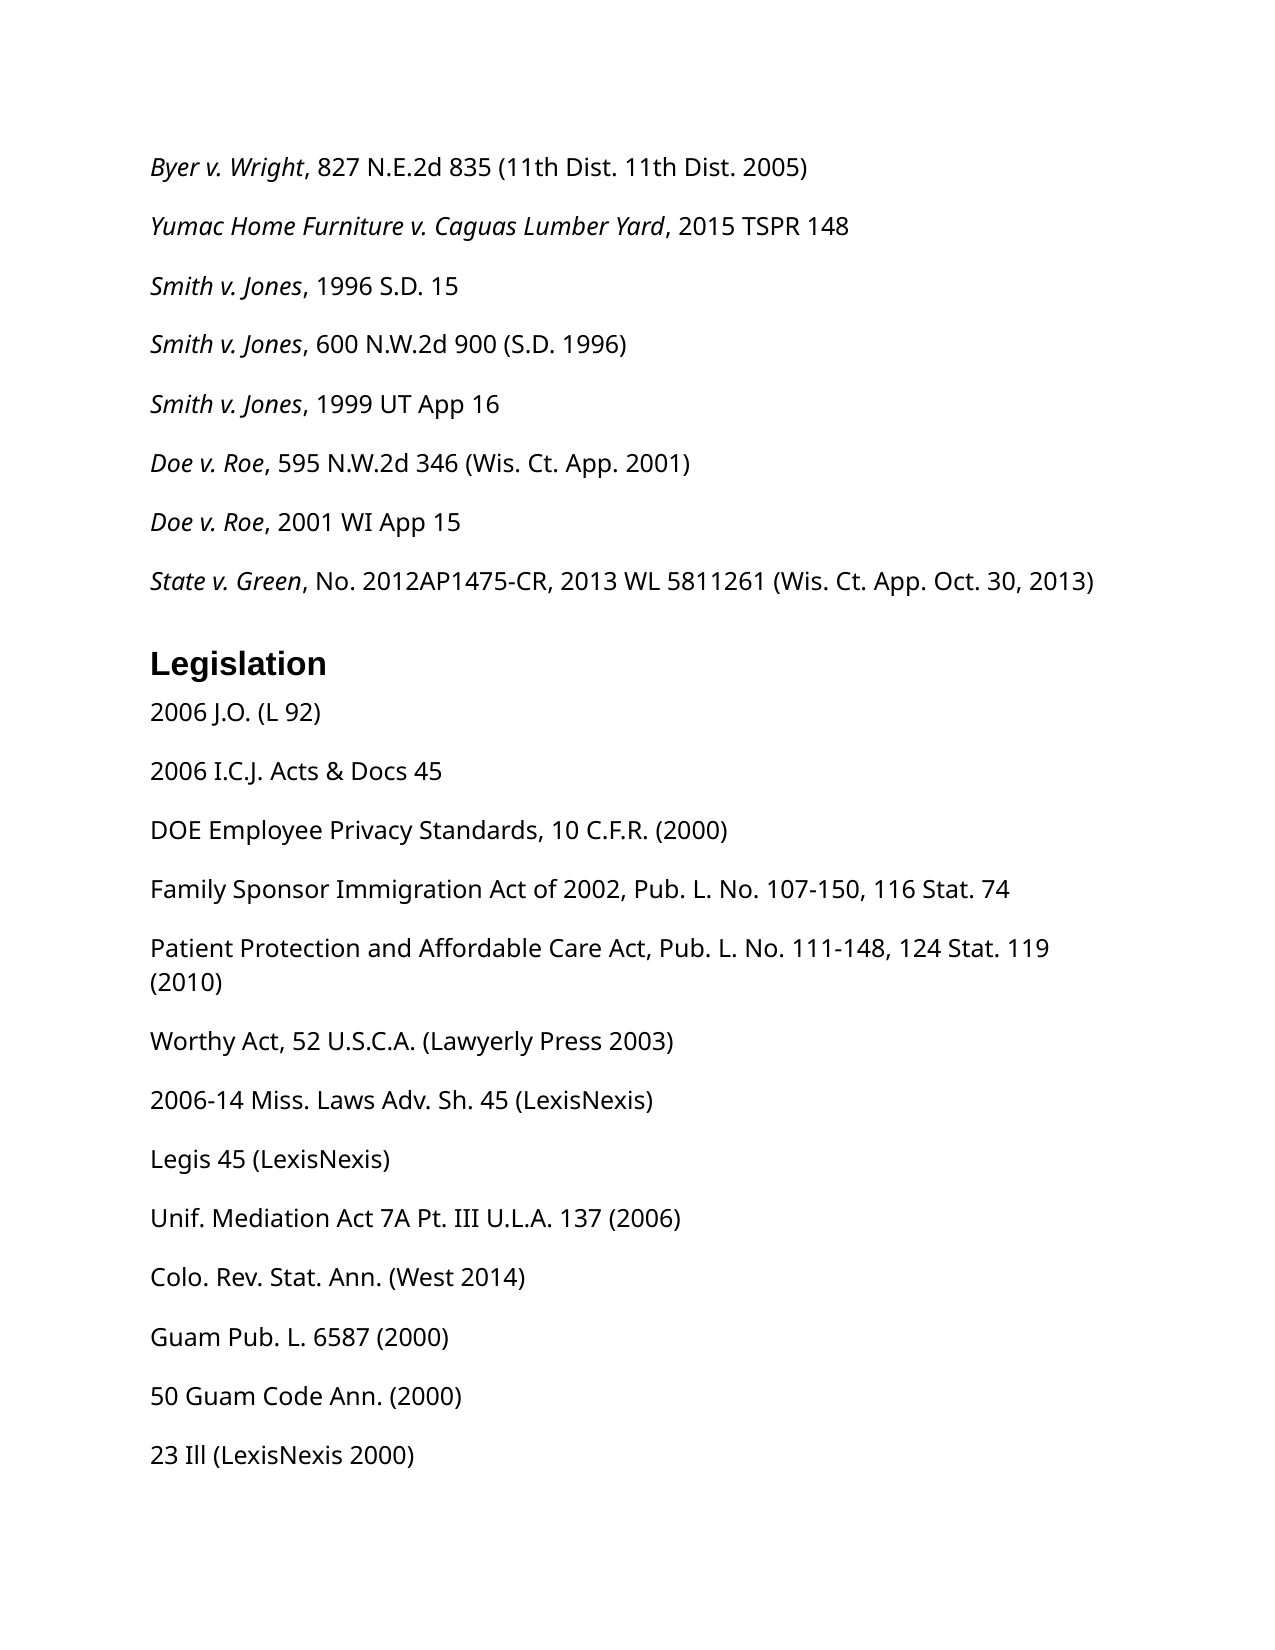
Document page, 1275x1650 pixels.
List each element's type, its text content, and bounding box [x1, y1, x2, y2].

text Yumac Home Furniture v. Caguas Lumber Yard, 2015 TSPR 148 [150, 209, 1125, 243]
text Doe v. Roe, 2001 WI App 15 [150, 504, 1125, 538]
text Guam Pub. L. 6587 (2000) [150, 1319, 1125, 1353]
text State v. Green, No. 2012AP1475-CR, 2013 WL 5811261 (Wis. Ct. App. Oct. 30, 2013) [150, 563, 1125, 597]
subtitle Legislation [150, 643, 1125, 682]
text DOE Employee Privacy Standards, 10 C.F.R. (2000) [150, 813, 1125, 847]
text 2006 I.C.J. Acts & Docs 45 [150, 753, 1125, 788]
text 50 Guam Code Ann. (2000) [150, 1378, 1125, 1412]
text Unif. Mediation Act 7A Pt. III U.L.A. 137 (2006) [150, 1201, 1125, 1235]
text Byer v. Wright, 827 N.E.2d 835 (11th Dist. 11th Dist. 2005) [150, 150, 1125, 184]
text Smith v. Jones, 1996 S.D. 15 [150, 268, 1125, 302]
text Family Sponsor Immigration Act of 2002, Pub. L. No. 107-150, 116 Stat. 74 [150, 872, 1125, 906]
text 2006-14 Miss. Laws Adv. Sh. 45 (LexisNexis) [150, 1083, 1125, 1117]
text Smith v. Jones, 1999 UT App 16 [150, 386, 1125, 420]
text Patient Protection and Affordable Care Act, Pub. L. No. 111-148, 124 Stat. 119 (2010) [150, 931, 1125, 999]
text 23 Ill (LexisNexis 2000) [150, 1437, 1125, 1471]
text Colo. Rev. Stat. Ann. (West 2014) [150, 1260, 1125, 1294]
text 2006 J.O. (L 92) [150, 694, 1125, 728]
text Doe v. Roe, 595 N.W.2d 346 (Wis. Ct. App. 2001) [150, 445, 1125, 479]
text Smith v. Jones, 600 N.W.2d 900 (S.D. 1996) [150, 327, 1125, 361]
text Worthy Act, 52 U.S.C.A. (Lawyerly Press 2003) [150, 1024, 1125, 1058]
text Legis 45 (LexisNexis) [150, 1142, 1125, 1176]
